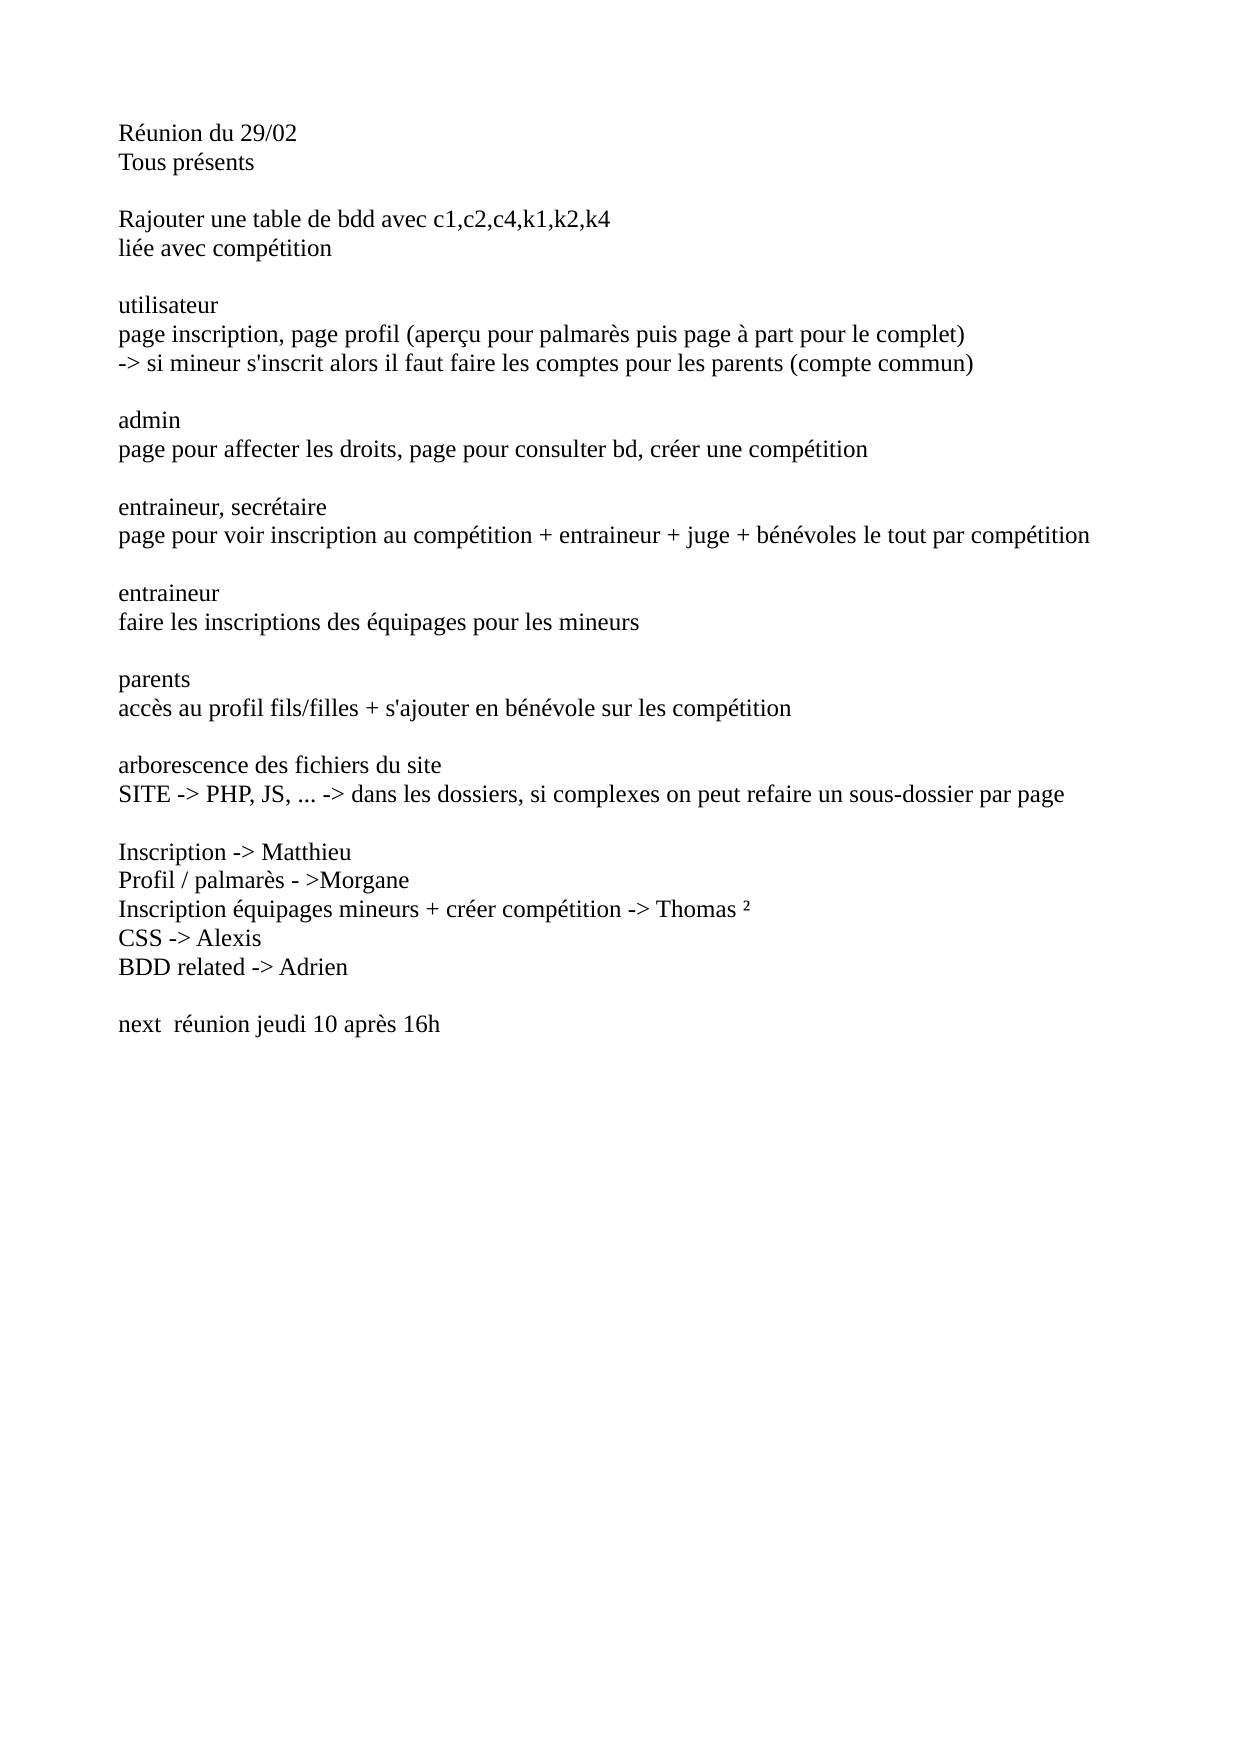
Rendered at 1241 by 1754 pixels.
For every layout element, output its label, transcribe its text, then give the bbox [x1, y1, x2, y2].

text liée avec compétition [118, 233, 1122, 262]
text Inscription équipages mineurs + créer compétition -> Thomas ² [118, 894, 1122, 923]
text BDD related -> Adrien [118, 952, 1122, 981]
text Tous présents [118, 147, 1122, 176]
text arborescence des fichiers du site [118, 751, 1122, 779]
text Réunion du 29/02 [118, 118, 1122, 147]
text parents [118, 664, 1122, 693]
text next réunion jeudi 10 après 16h [118, 1009, 1122, 1038]
text page inscription, page profil (aperçu pour palmarès puis page à part pour le complet) [118, 319, 1122, 348]
text Rajouter une table de bdd avec c1,c2,c4,k1,k2,k4 [118, 204, 1122, 233]
text CSS -> Alexis [118, 923, 1122, 952]
text SITE -> PHP, JS, ... -> dans les dossiers, si complexes on peut refaire un sous-dossier par page [118, 779, 1122, 808]
text faire les inscriptions des équipages pour les mineurs [118, 607, 1122, 636]
text entraineur [118, 578, 1122, 607]
text Profil / palmarès - >Morgane [118, 866, 1122, 894]
text Inscription -> Matthieu [118, 837, 1122, 866]
text page pour affecter les droits, page pour consulter bd, créer une compétition [118, 434, 1122, 463]
text entraineur, secrétaire [118, 492, 1122, 521]
text page pour voir inscription au compétition + entraineur + juge + bénévoles le tout par compétition [118, 521, 1122, 549]
text utilisateur [118, 291, 1122, 319]
text admin [118, 406, 1122, 434]
text -> si mineur s'inscrit alors il faut faire les comptes pour les parents (compte commun) [118, 348, 1122, 377]
text accès au profil fils/filles + s'ajouter en bénévole sur les compétition [118, 693, 1122, 722]
